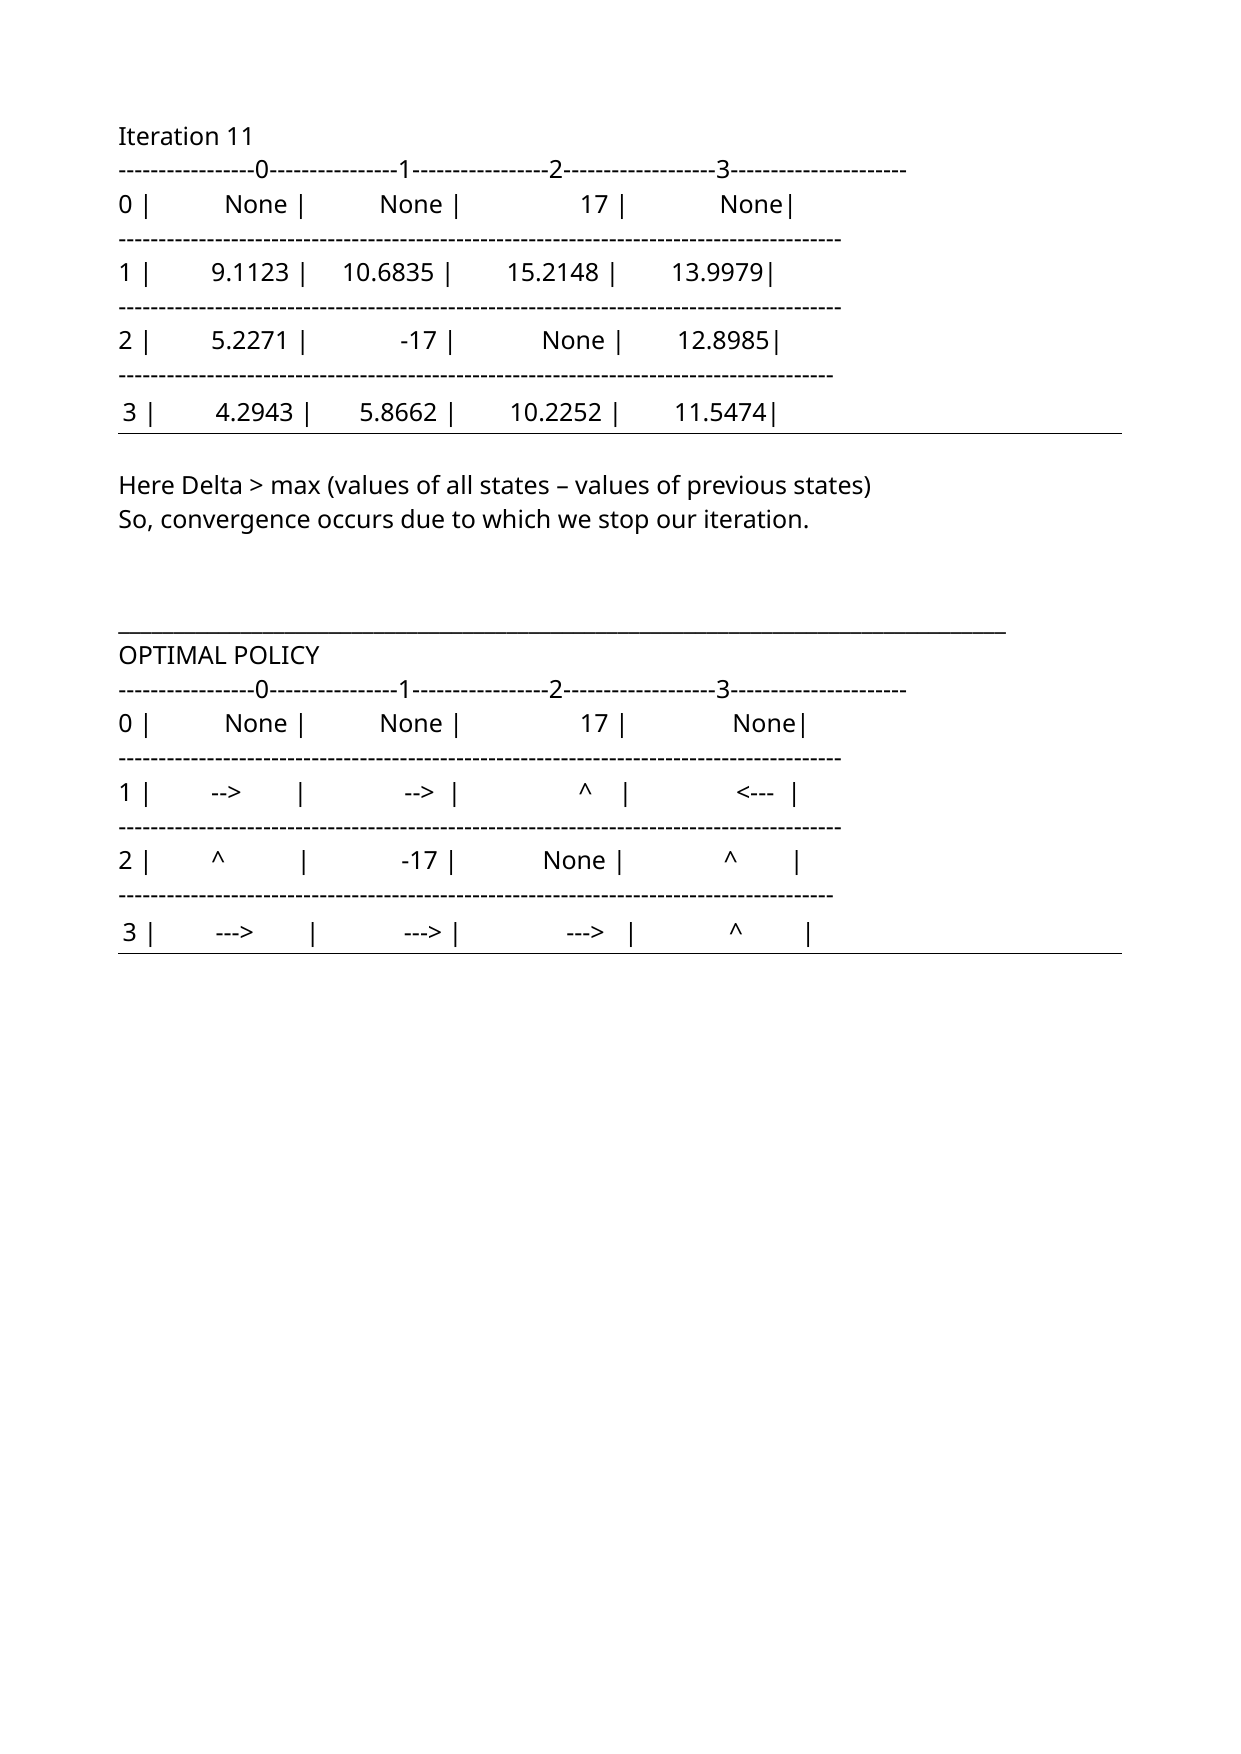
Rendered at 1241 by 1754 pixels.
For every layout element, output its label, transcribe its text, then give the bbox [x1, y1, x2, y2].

text -----------------0----------------1-----------------2-------------------3---------------------- [118, 152, 1122, 186]
text So, convergence occurs due to which we stop our iteration. [118, 502, 1122, 536]
text 0 | None | None | 17 | None| [118, 186, 1122, 220]
text 2 | ^ | -17 | None | ^ | [118, 842, 1122, 876]
text 0 | None | None | 17 | None| [118, 706, 1122, 740]
text Here Delta > max (values of all states – values of previous states) [118, 468, 1122, 502]
text ------------------------------------------------------------------------------------------ [118, 220, 1122, 254]
text ________________________________________________________________________________ [118, 604, 1122, 638]
text Iteration 11 [118, 118, 1122, 152]
text ------------------------------------------------------------------------------------------ [118, 740, 1122, 774]
text ------------------------------------------------------------------------------------------ [118, 288, 1122, 322]
text -----------------0----------------1-----------------2-------------------3---------------------- [118, 672, 1122, 706]
text 1 | --> | --> | ^ | <--- | [118, 774, 1122, 808]
text OPTIMAL POLICY [118, 638, 1122, 672]
text ------------------------------------------------------------------------------------------ [118, 808, 1122, 842]
text ----------------------------------------------------------------------------------------- [118, 357, 1122, 391]
text 3 | 4.2943 | 5.8662 | 10.2252 | 11.5474| [118, 391, 1122, 433]
text 3 | ---> | ---> | ---> | ^ | [118, 910, 1122, 953]
text ----------------------------------------------------------------------------------------- [118, 876, 1122, 910]
text 2 | 5.2271 | -17 | None | 12.8985| [118, 322, 1122, 357]
text 1 | 9.1123 | 10.6835 | 15.2148 | 13.9979| [118, 254, 1122, 288]
